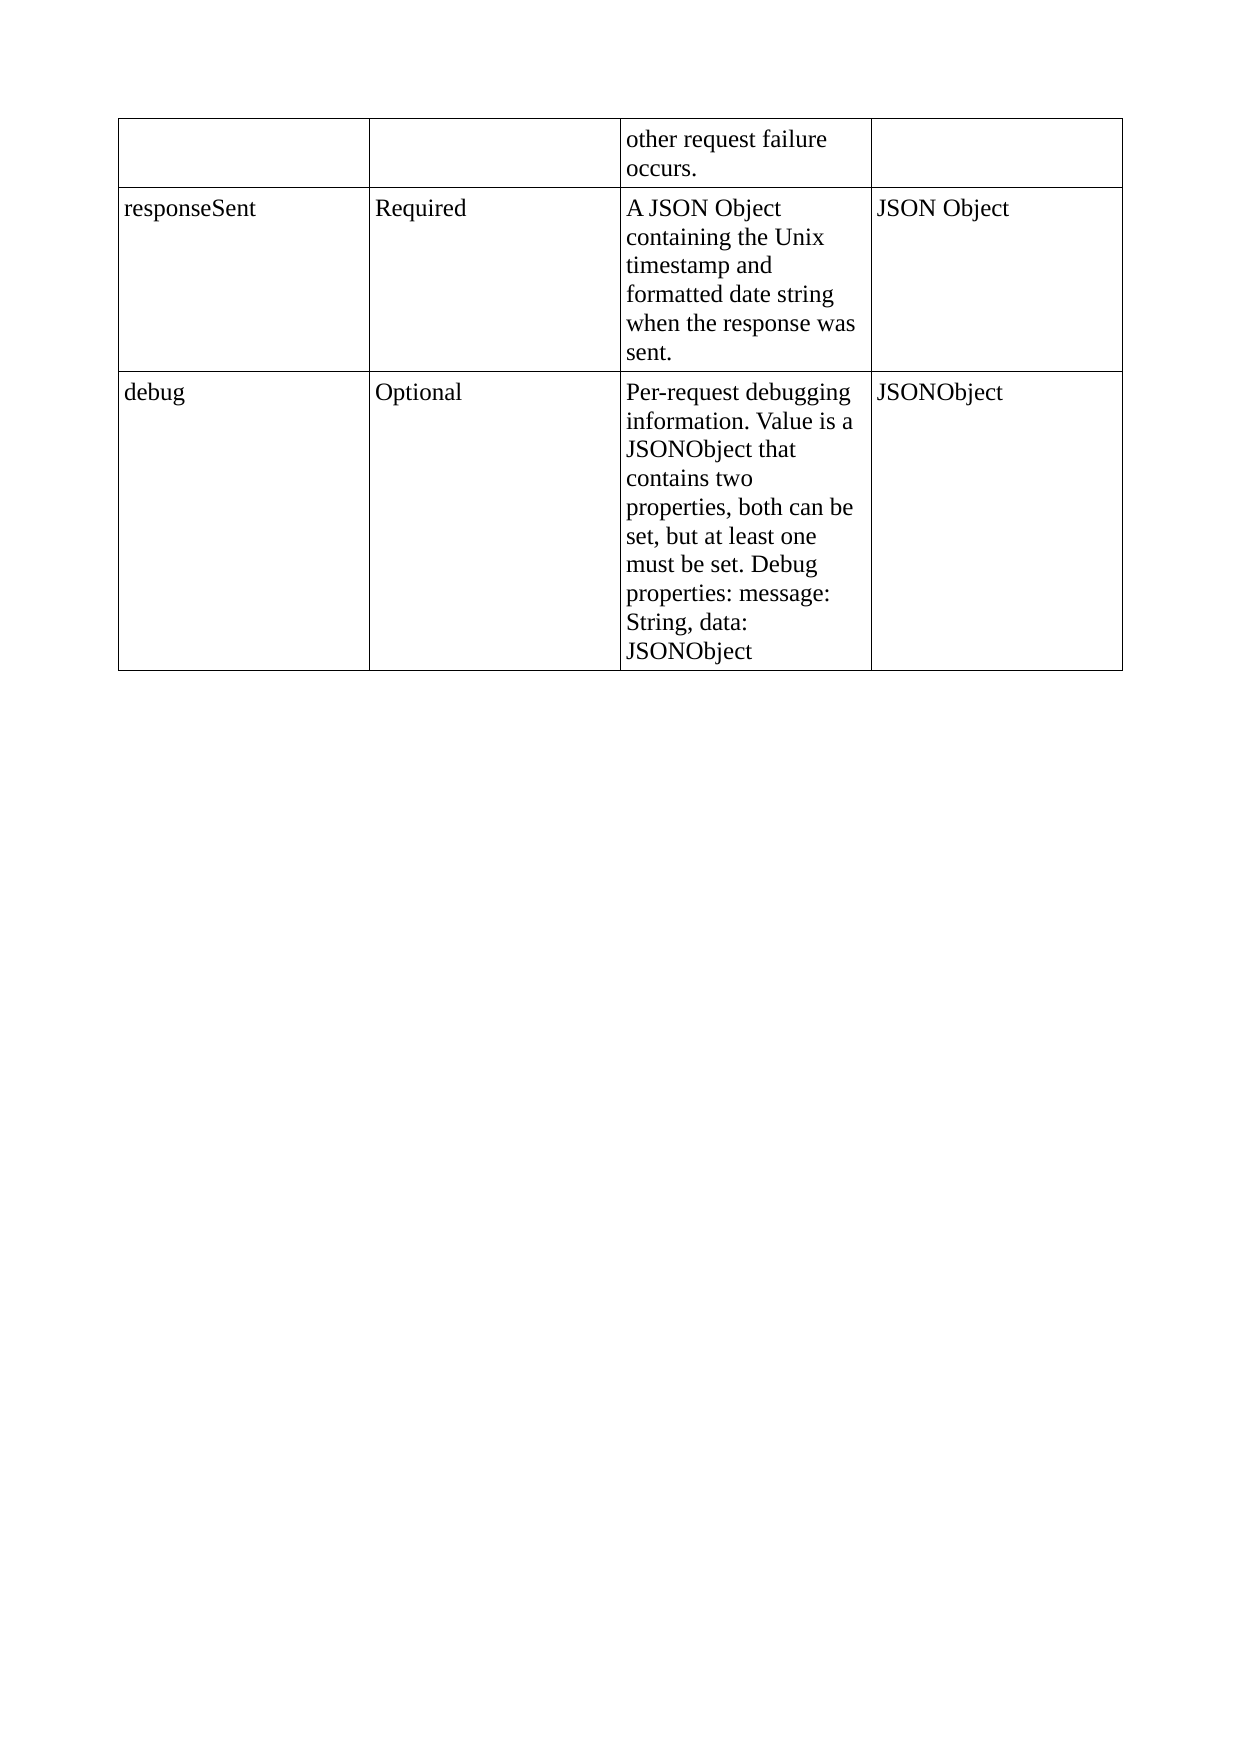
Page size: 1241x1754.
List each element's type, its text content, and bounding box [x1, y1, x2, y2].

table_cell JSONObject [872, 372, 1122, 670]
table_cell debug [119, 372, 369, 670]
table_cell Optional [370, 372, 620, 670]
table_cell Per-request debugging information. Value is a JSONObject that contains two properties, both can be set, but at least one must be set. Debug properties: message: String, data: JSONObject [621, 372, 871, 670]
table_cell responseSent [119, 188, 369, 371]
table_cell [370, 119, 620, 187]
table_cell [119, 119, 369, 187]
table_cell Required [370, 188, 620, 371]
table_cell other request failure occurs. [621, 119, 871, 187]
table_cell A JSON Object containing the Unix timestamp and formatted date string when the response was sent. [621, 188, 871, 371]
table_cell JSON Object [872, 188, 1122, 371]
table_cell [872, 119, 1122, 187]
